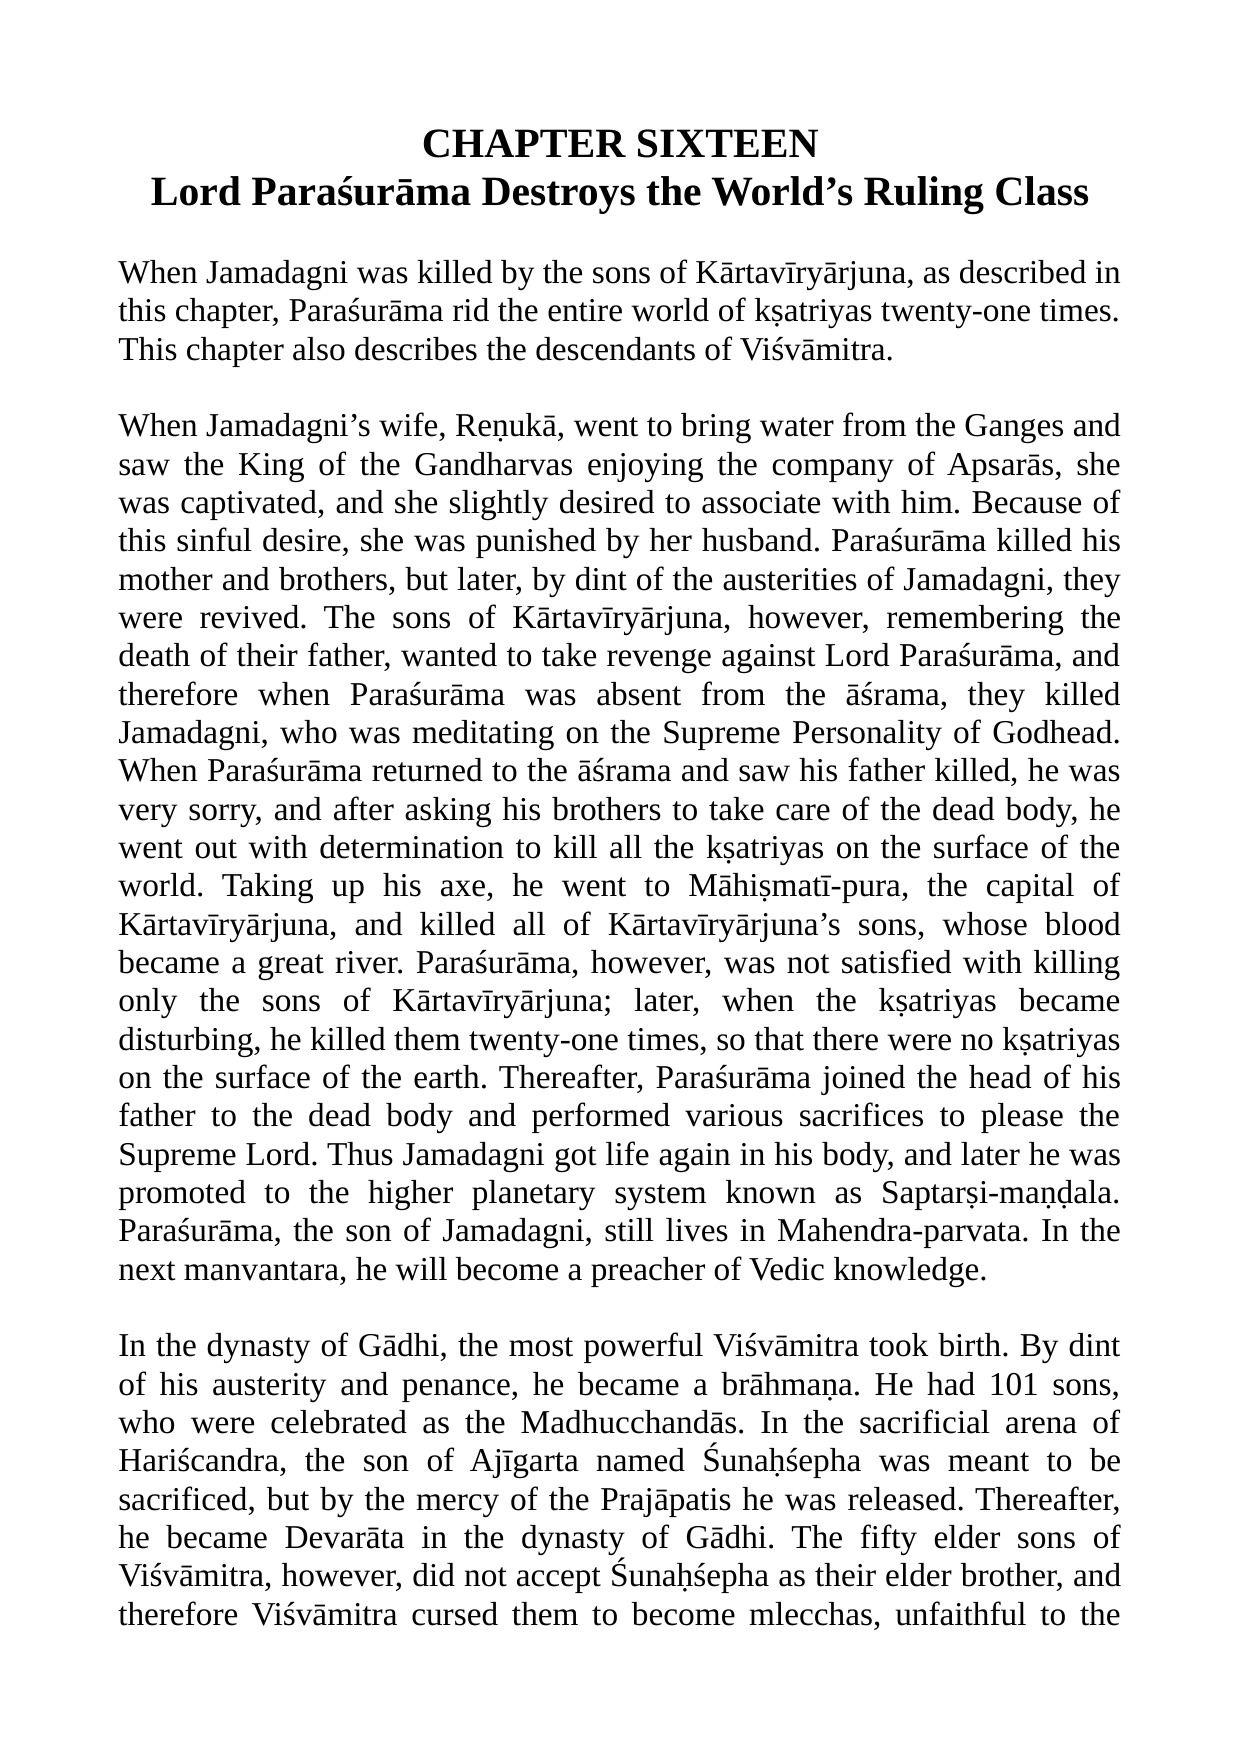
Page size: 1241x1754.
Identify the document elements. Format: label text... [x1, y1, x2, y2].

text In the dynasty of Gādhi, the most powerful Viśvāmitra took birth. By dint of his austerity and penance, he became a brāhmaṇa. He had 101 sons, who were celebrated as the Madhucchandās. In the sacrificial arena of Hariścandra, the son of Ajīgarta named Śunaḥśepha was meant to be sacrificed, but by the mercy of the Prajāpatis he was released. Thereafter, he became Devarāta in the dynasty of Gādhi. The fifty elder sons of Viśvāmitra, however, did not accept Śunaḥśepha as their elder brother, and therefore Viśvāmitra cursed them to become mlecchas, unfaithful to the [118, 1326, 1122, 1632]
text Lord Paraśurāma Destroys the World’s Ruling Class [118, 166, 1122, 214]
text When Jamadagni’s wife, Reṇukā, went to bring water from the Ganges and saw the King of the Gandharvas enjoying the company of Apsarās, she was captivated, and she slightly desired to associate with him. Because of this sinful desire, she was punished by her husband. Paraśurāma killed his mother and brothers, but later, by dint of the austerities of Jamadagni, they were revived. The sons of Kārtavīryārjuna, however, remembering the death of their father, wanted to take revenge against Lord Paraśurāma, and therefore when Paraśurāma was absent from the āśrama, they killed Jamadagni, who was meditating on the Supreme Personality of Godhead. When Paraśurāma returned to the āśrama and saw his father killed, he was very sorry, and after asking his brothers to take care of the dead body, he went out with determination to kill all the kṣatriyas on the surface of the world. Taking up his axe, he went to Māhiṣmatī-pura, the capital of Kārtavīryārjuna, and killed all of Kārtavīryārjuna’s sons, whose blood became a great river. Paraśurāma, however, was not satisfied with killing only the sons of Kārtavīryārjuna; later, when the kṣatriyas became disturbing, he killed them twenty-one times, so that there were no kṣatriyas on the surface of the earth. Thereafter, Paraśurāma joined the head of his father to the dead body and performed various sacrifices to please the Supreme Lord. Thus Jamadagni got life again in his body, and later he was promoted to the higher planetary system known as Saptarṣi-maṇḍala. Paraśurāma, the son of Jamadagni, still lives in Mahendra-parvata. In the next manvantara, he will become a preacher of Vedic knowledge. [118, 406, 1122, 1287]
text CHAPTER SIXTEEN [118, 118, 1122, 166]
text When Jamadagni was killed by the sons of Kārtavīryārjuna, as described in this chapter, Paraśurāma rid the entire world of kṣatriyas twenty-one times. This chapter also describes the descendants of Viśvāmitra. [118, 252, 1122, 367]
